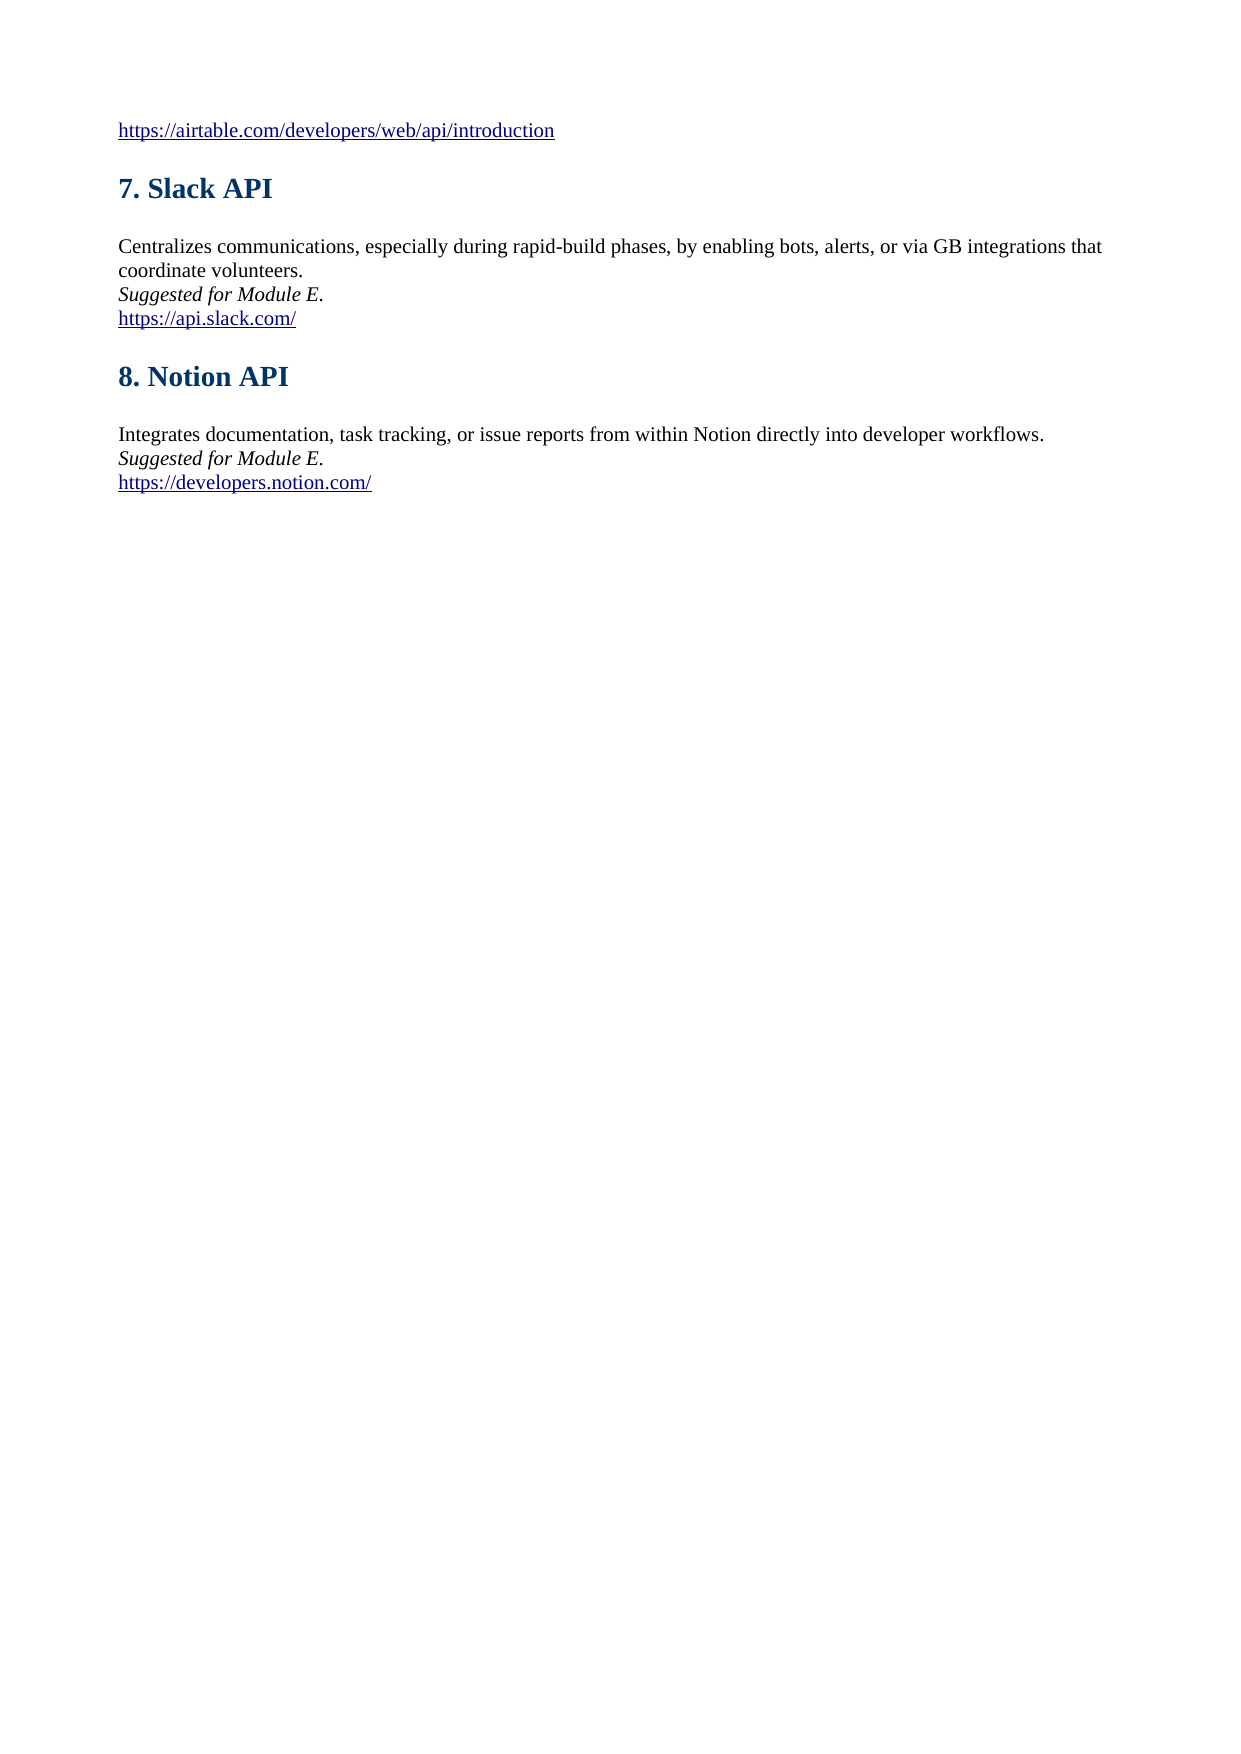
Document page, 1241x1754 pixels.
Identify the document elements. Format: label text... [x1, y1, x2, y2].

text https://airtable.com/developers/web/api/introduction [118, 118, 1122, 142]
text Suggested for Module E. [118, 282, 1122, 306]
text https://api.slack.com/ [118, 306, 1122, 330]
text Centralizes communications, especially during rapid-build phases, by enabling bots, alerts, or via GB integrations that coordinate volunteers. [118, 234, 1122, 282]
text Integrates documentation, task tracking, or issue reports from within Notion directly into developer workflows. [118, 422, 1122, 446]
text Suggested for Module E. [118, 446, 1122, 470]
subtitle 8. Notion API [118, 359, 1122, 392]
subtitle 7. Slack API [118, 171, 1122, 204]
text https://developers.notion.com/ [118, 470, 1122, 494]
